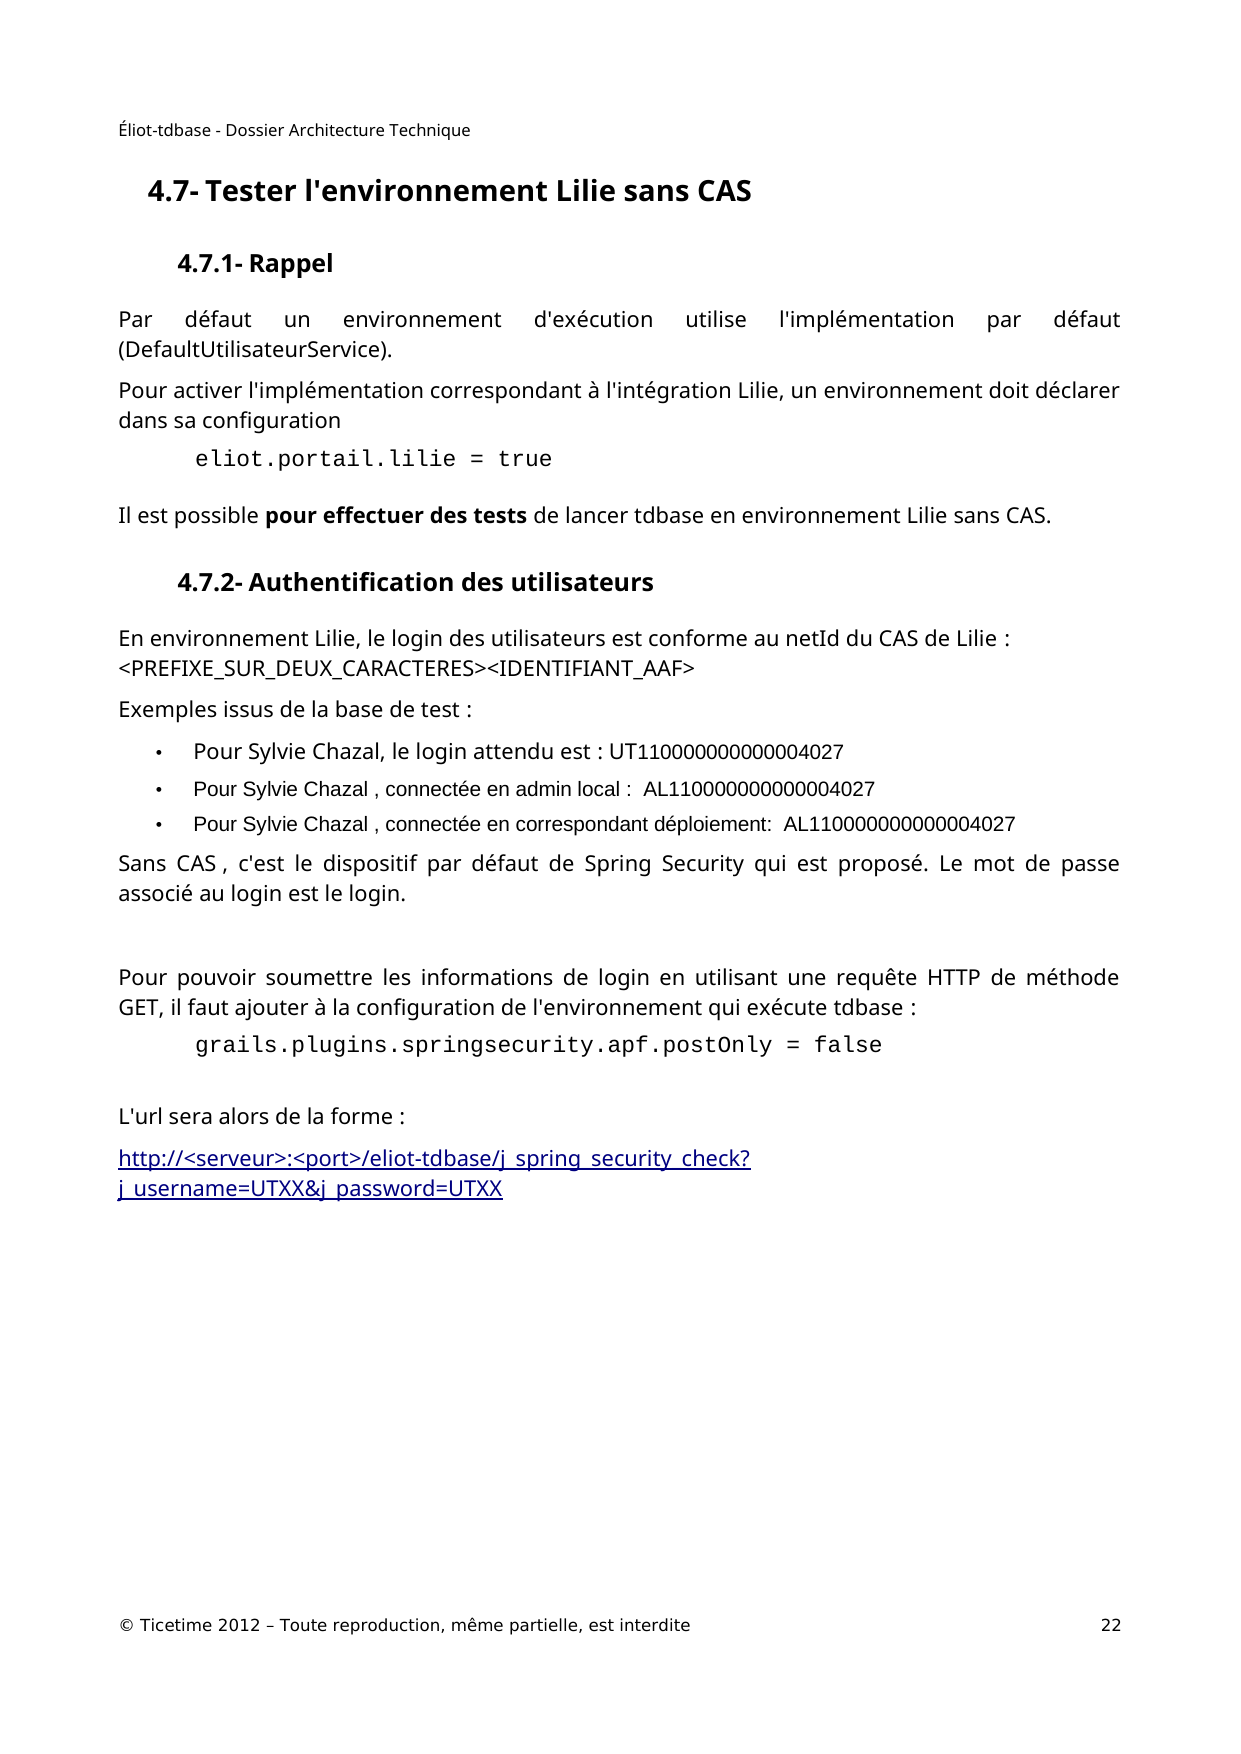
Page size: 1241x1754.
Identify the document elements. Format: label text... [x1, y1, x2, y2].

text grails.plugins.springsecurity.apf.postOnly = false [195, 1033, 1122, 1059]
subtitle Rappel [118, 246, 1122, 280]
list Pour Sylvie Chazal , connectée en admin local : AL110000000000004027 [156, 778, 1122, 801]
text Pour pouvoir soumettre les informations de login en utilisant une requête HTTP de méthode GET, il faut ajouter à la configuration de l'environnement qui exécute tdbase : [118, 961, 1122, 1021]
text L'url sera alors de la forme : [118, 1101, 1122, 1131]
text http://<serveur>:<port>/eliot-tdbase/j_spring_security_check?j_username=UTXX&j_password=UTXX [118, 1143, 1122, 1203]
text En environnement Lilie, le login des utilisateurs est conforme au netId du CAS de Lilie : <PREFIXE_SUR_DEUX_CARACTERES><IDENTIFIANT_AAF> [118, 622, 1122, 682]
list Pour Sylvie Chazal, le login attendu est : UT110000000000004027 [156, 736, 1122, 766]
subtitle Authentification des utilisateurs [118, 565, 1122, 599]
list Pour Sylvie Chazal , connectée en correspondant déploiement: AL110000000000004027 [156, 813, 1122, 836]
text Pour activer l'implémentation correspondant à l'intégration Lilie, un environnement doit déclarer dans sa configuration [118, 375, 1122, 435]
text Exemples issus de la base de test : [118, 694, 1122, 724]
text Par défaut un environnement d'exécution utilise l'implémentation par défaut (DefaultUtilisateurService). [118, 303, 1122, 363]
subtitle Tester l'environnement Lilie sans CAS [118, 171, 1122, 210]
text Sans CAS , c'est le dispositif par défaut de Spring Security qui est proposé. Le mot de passe associé au login est le login. [118, 848, 1122, 908]
text Il est possible pour effectuer des tests de lancer tdbase en environnement Lilie sans CAS. [118, 499, 1122, 529]
text eliot.portail.lilie = true [195, 447, 1122, 473]
